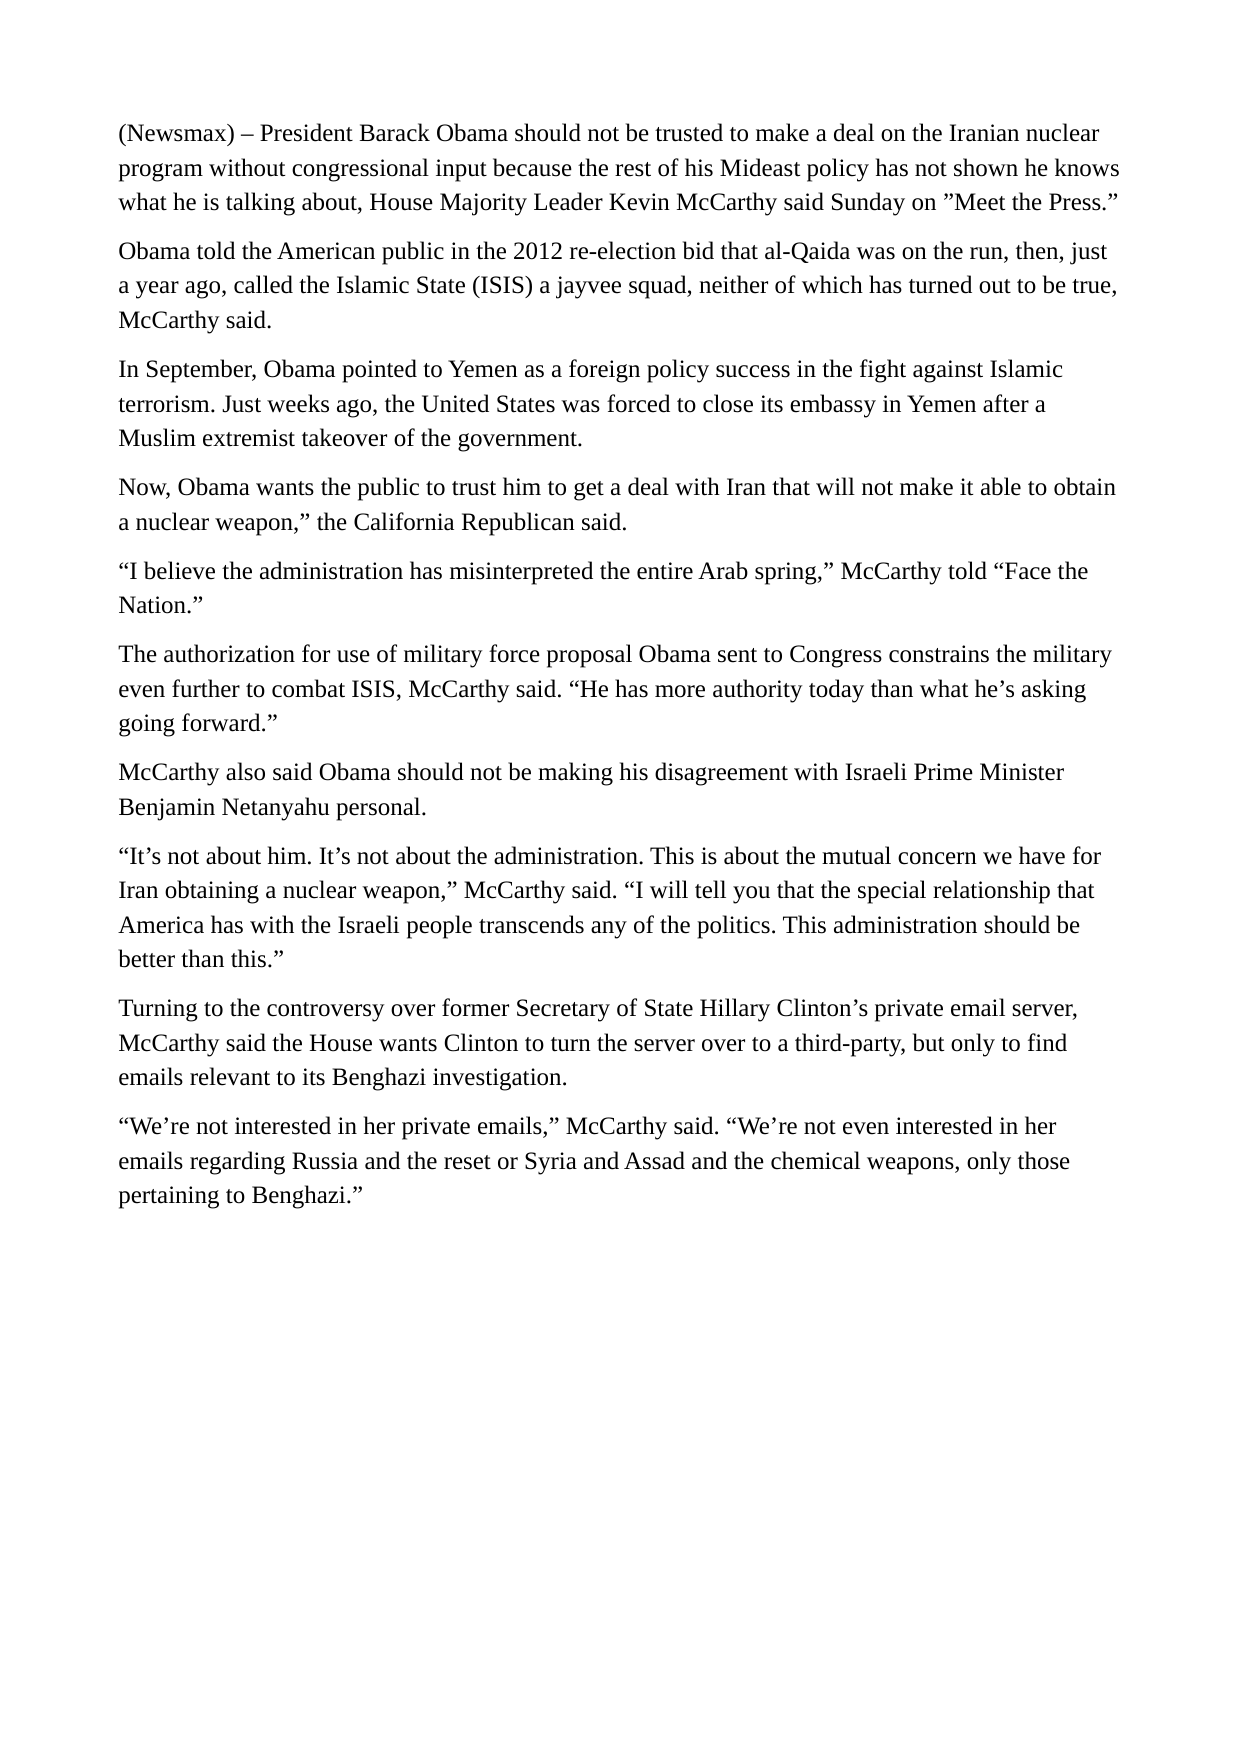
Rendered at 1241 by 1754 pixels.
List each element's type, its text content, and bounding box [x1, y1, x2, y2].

text (Newsmax) – President Barack Obama should not be trusted to make a deal on the Iranian nuclear program without congressional input because the rest of his Mideast policy has not shown he knows what he is talking about, House Majority Leader Kevin McCarthy said Sunday on ”Meet the Press.” [118, 118, 1122, 216]
text The authorization for use of military force proposal Obama sent to Congress constrains the military even further to combat ISIS, McCarthy said. “He has more authority today than what he’s asking going forward.” [118, 639, 1122, 737]
text “It’s not about him. It’s not about the administration. This is about the mutual concern we have for Iran obtaining a nuclear weapon,” McCarthy said. “I will tell you that the special relationship that America has with the Israeli people transcends any of the politics. This administration should be better than this.” [118, 841, 1122, 973]
text “I believe the administration has misinterpreted the entire Arab spring,” McCarthy told “Face the Nation.” [118, 556, 1122, 619]
text McCarthy also said Obama should not be making his disagreement with Israeli Prime Minister Benjamin Netanyahu personal. [118, 757, 1122, 821]
text “We’re not interested in her private emails,” McCarthy said. “We’re not even interested in her emails regarding Russia and the reset or Syria and Assad and the chemical weapons, only those pertaining to Benghazi.” [118, 1111, 1122, 1209]
text Obama told the American public in the 2012 re-election bid that al-Qaida was on the run, then, just a year ago, called the Islamic State (ISIS) a jayvee squad, neither of which has turned out to be true, McCarthy said. [118, 236, 1122, 334]
text In September, Obama pointed to Yemen as a foreign policy success in the fight against Islamic terrorism. Just weeks ago, the United States was forced to close its embassy in Yemen after a Muslim extremist takeover of the government. [118, 354, 1122, 452]
text Turning to the controversy over former Secretary of State Hillary Clinton’s private email server, McCarthy said the House wants Clinton to turn the server over to a third-party, but only to find emails relevant to its Benghazi investigation. [118, 993, 1122, 1091]
text Now, Obama wants the public to trust him to get a deal with Iran that will not make it able to obtain a nuclear weapon,” the California Republican said. [118, 472, 1122, 535]
